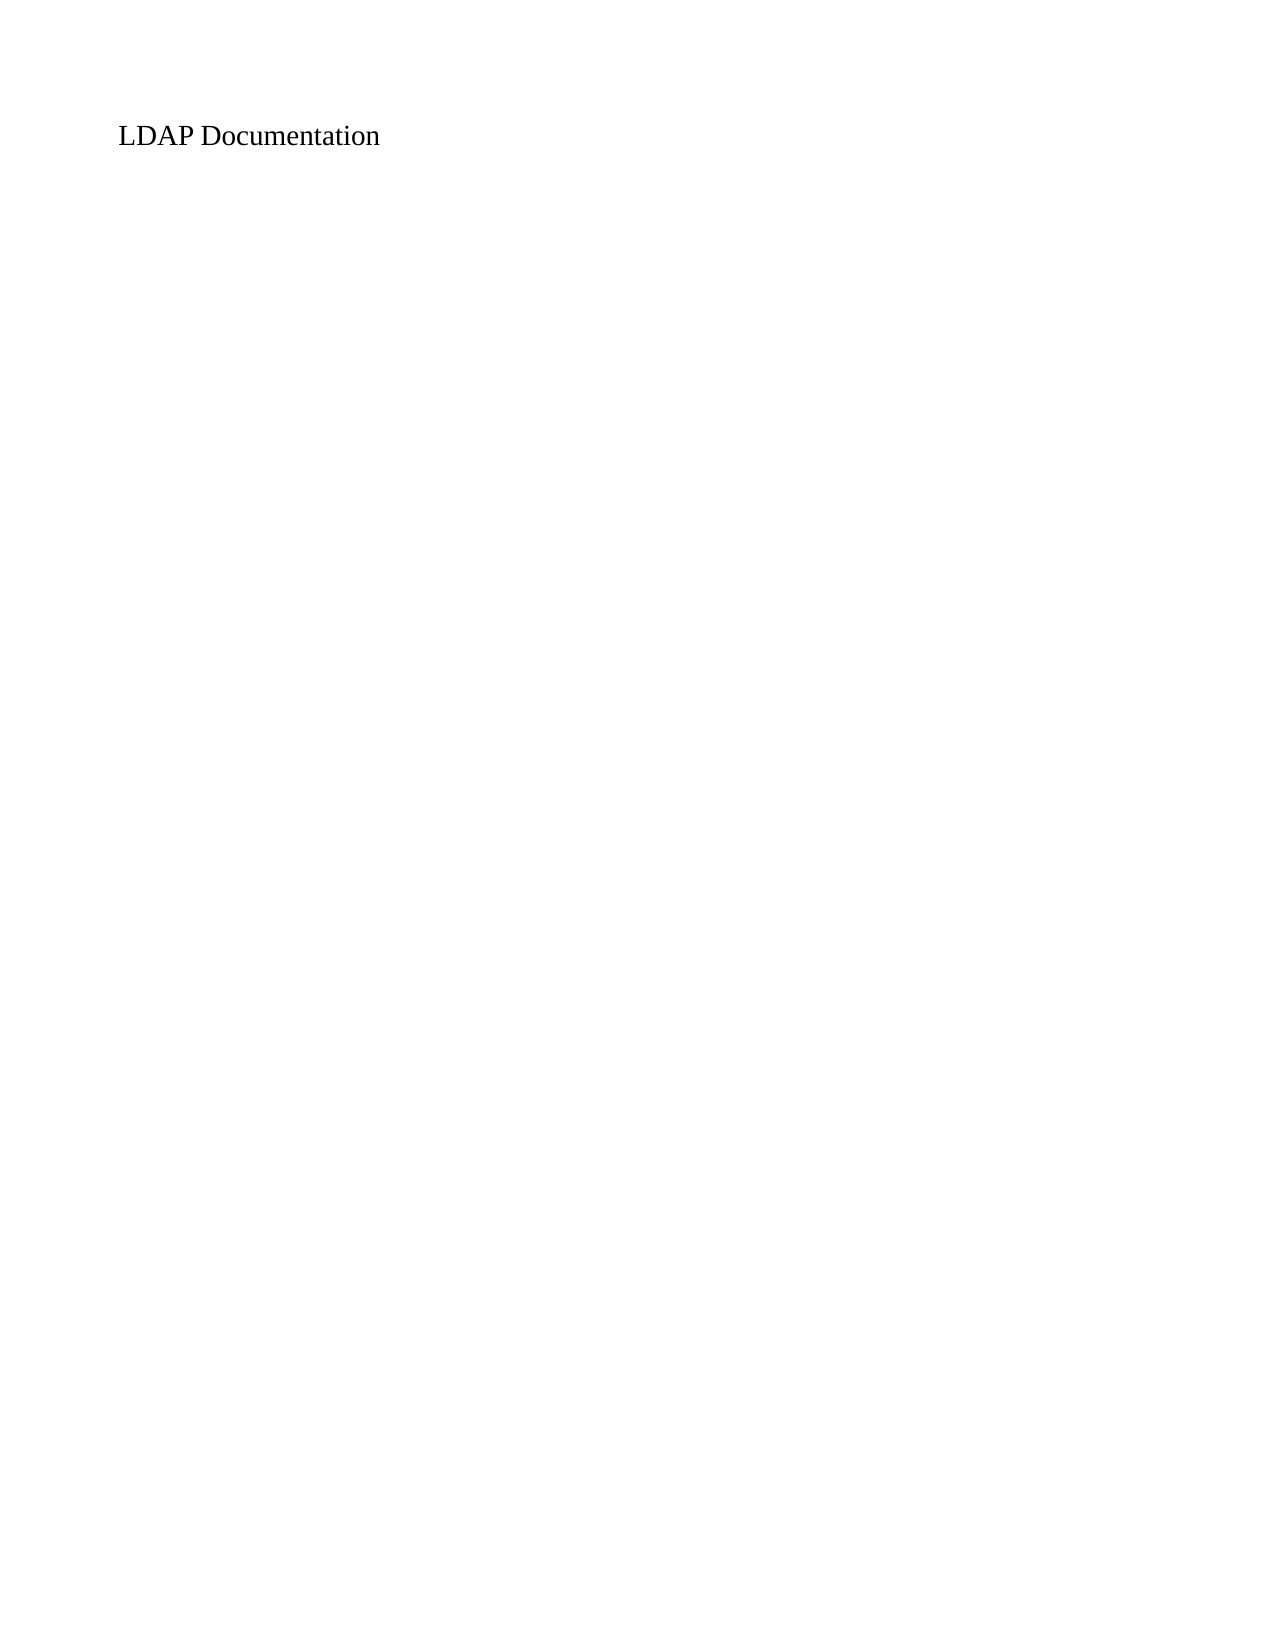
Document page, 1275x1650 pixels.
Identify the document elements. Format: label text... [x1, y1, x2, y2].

text LDAP Documentation [118, 118, 1157, 152]
